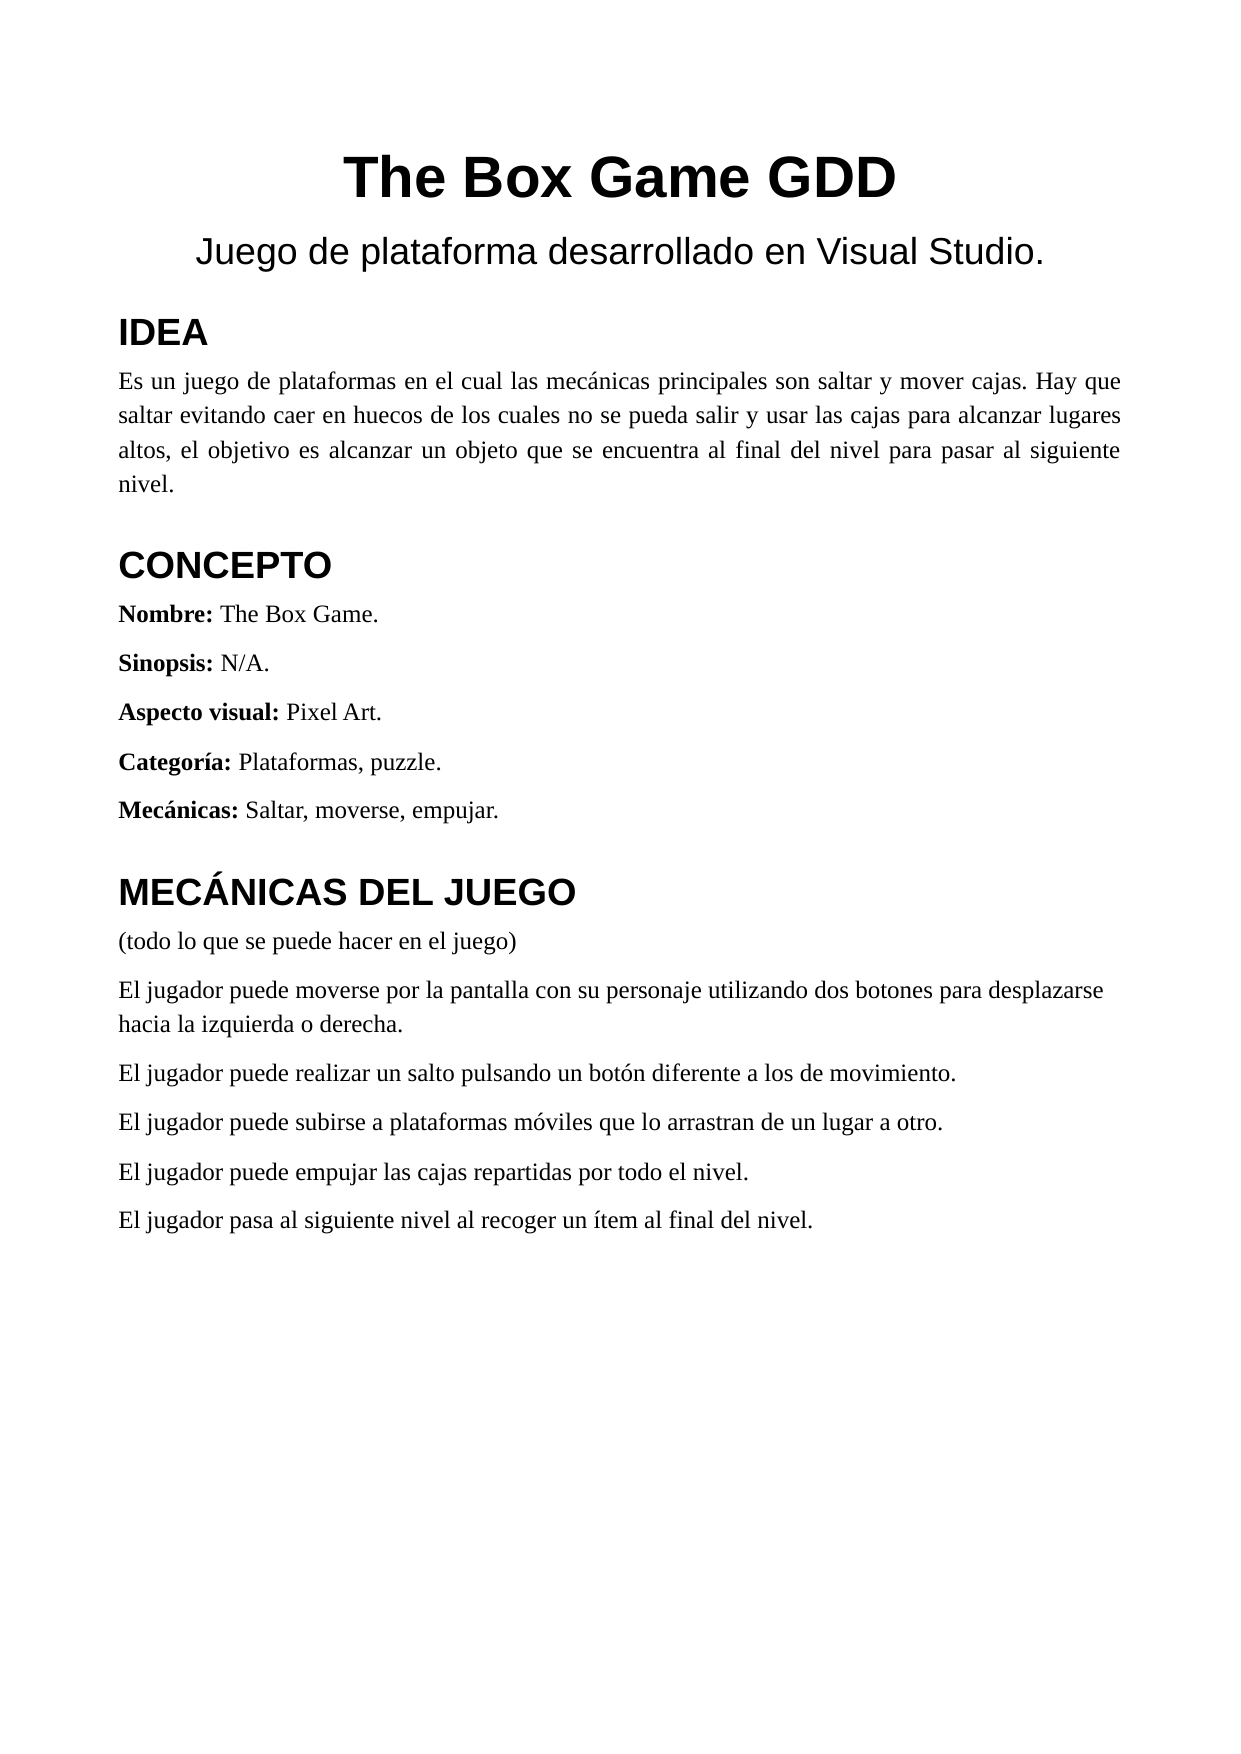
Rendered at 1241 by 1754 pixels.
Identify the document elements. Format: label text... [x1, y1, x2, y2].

text Categoría: Plataformas, puzzle. [118, 747, 1122, 775]
text Nombre: The Box Game. [118, 599, 1122, 628]
text Sinopsis: N/A. [118, 648, 1122, 677]
text Mecánicas: Saltar, moverse, empujar. [118, 796, 1122, 824]
text El jugador puede realizar un salto pulsando un botón diferente a los de movimiento. [118, 1058, 1122, 1087]
text El jugador pasa al siguiente nivel al recoger un ítem al final del nivel. [118, 1206, 1122, 1234]
text El jugador puede subirse a plataformas móviles que lo arrastran de un lugar a otro. [118, 1107, 1122, 1136]
subtitle IDEA [118, 309, 1122, 353]
text Aspecto visual: Pixel Art. [118, 697, 1122, 726]
text (todo lo que se puede hacer en el juego) [118, 926, 1122, 954]
subtitle MECÁNICAS DEL JUEGO [118, 870, 1122, 913]
text El jugador puede moverse por la pantalla con su personaje utilizando dos botones para desplazarse hacia la izquierda o derecha. [118, 975, 1122, 1038]
text El jugador puede empujar las cajas repartidas por todo el nivel. [118, 1157, 1122, 1185]
subtitle Juego de plataforma desarrollado en Visual Studio. [118, 229, 1122, 272]
title The Box Game GDD [118, 143, 1122, 210]
subtitle CONCEPTO [118, 543, 1122, 587]
text Es un juego de plataformas en el cual las mecánicas principales son saltar y mover cajas. Hay que saltar evitando caer en huecos de los cuales no se pueda salir y usar las cajas para alcanzar lugares altos, el objetivo es alcanzar un objeto que se encuentra al final del nivel para pasar al siguiente nivel. [118, 366, 1122, 498]
